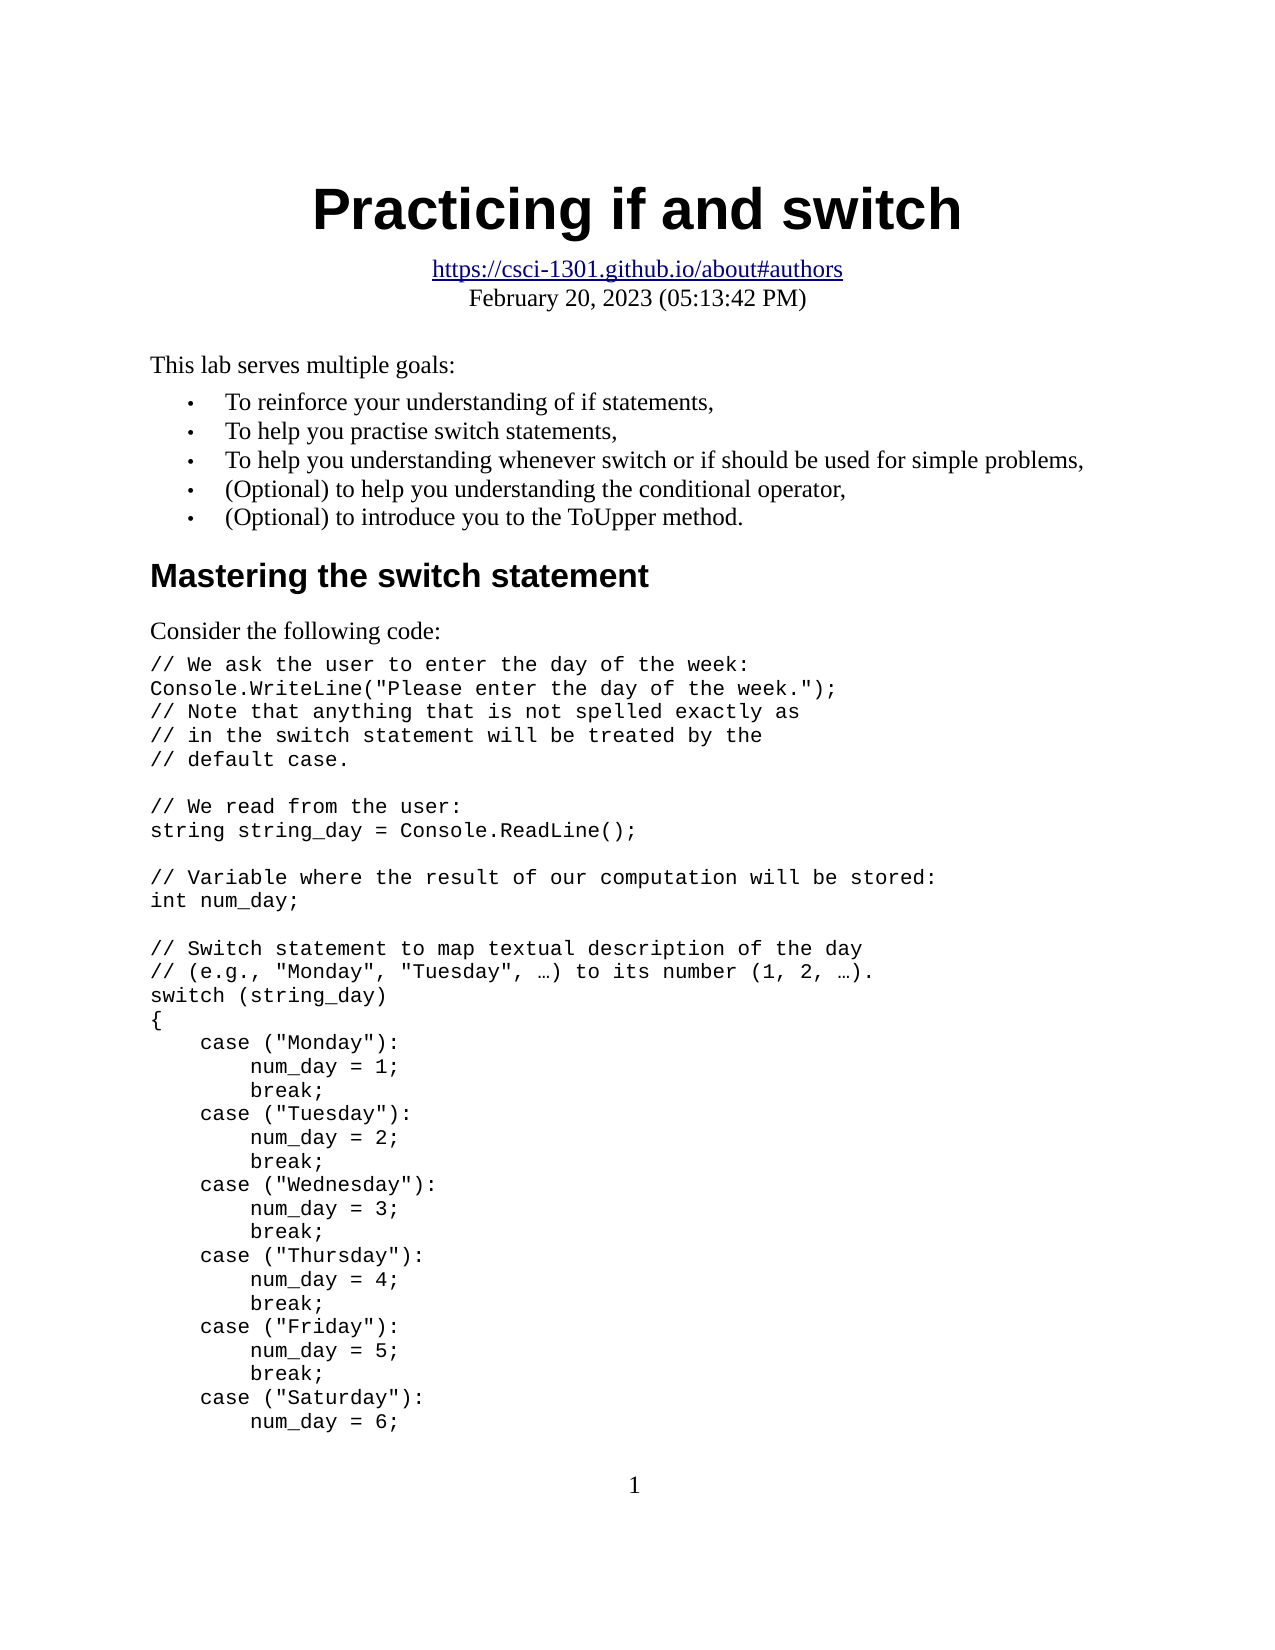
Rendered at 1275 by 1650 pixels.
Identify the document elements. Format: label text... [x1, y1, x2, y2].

list To reinforce your understanding of if statements, [187, 387, 1125, 416]
text This lab serves multiple goals: [150, 350, 1125, 378]
text // Switch statement to map textual description of the day [150, 938, 1125, 961]
text https://csci-1301.github.io/about#authors [150, 254, 1125, 283]
title Practicing if and switch [150, 175, 1125, 242]
text num_day = 6; [150, 1411, 1125, 1434]
text break; [150, 1363, 1125, 1387]
subtitle Mastering the switch statement [150, 556, 1125, 595]
text // We read from the user: [150, 796, 1125, 819]
text case ("Thursday"): [150, 1245, 1125, 1269]
text break; [150, 1080, 1125, 1103]
text num_day = 3; [150, 1198, 1125, 1222]
text // Variable where the result of our computation will be stored: [150, 867, 1125, 891]
text num_day = 5; [150, 1340, 1125, 1363]
text // in the switch statement will be treated by the [150, 725, 1125, 749]
text case ("Tuesday"): [150, 1103, 1125, 1127]
list (Optional) to introduce you to the ToUpper method. [187, 502, 1125, 531]
text // We ask the user to enter the day of the week: [150, 654, 1125, 678]
text // Note that anything that is not spelled exactly as [150, 701, 1125, 725]
text Console.WriteLine("Please enter the day of the week."); [150, 678, 1125, 701]
text num_day = 1; [150, 1056, 1125, 1080]
text case ("Wednesday"): [150, 1174, 1125, 1198]
text case ("Saturday"): [150, 1387, 1125, 1411]
text break; [150, 1292, 1125, 1316]
text { [150, 1009, 1125, 1032]
list To help you practise switch statements, [187, 416, 1125, 445]
text string string_day = Console.ReadLine(); [150, 819, 1125, 843]
list To help you understanding whenever switch or if should be used for simple problems, [187, 445, 1125, 474]
text num_day = 4; [150, 1269, 1125, 1292]
text num_day = 2; [150, 1127, 1125, 1151]
text Consider the following code: [150, 616, 1125, 645]
text February 20, 2023 (05:13:42 PM) [150, 283, 1125, 312]
text switch (string_day) [150, 985, 1125, 1009]
text break; [150, 1151, 1125, 1174]
text // (e.g., "Monday", "Tuesday", …) to its number (1, 2, …). [150, 961, 1125, 985]
text // default case. [150, 749, 1125, 772]
list (Optional) to help you understanding the conditional operator, [187, 474, 1125, 502]
text case ("Friday"): [150, 1316, 1125, 1340]
text case ("Monday"): [150, 1032, 1125, 1056]
text int num_day; [150, 891, 1125, 914]
text break; [150, 1222, 1125, 1245]
